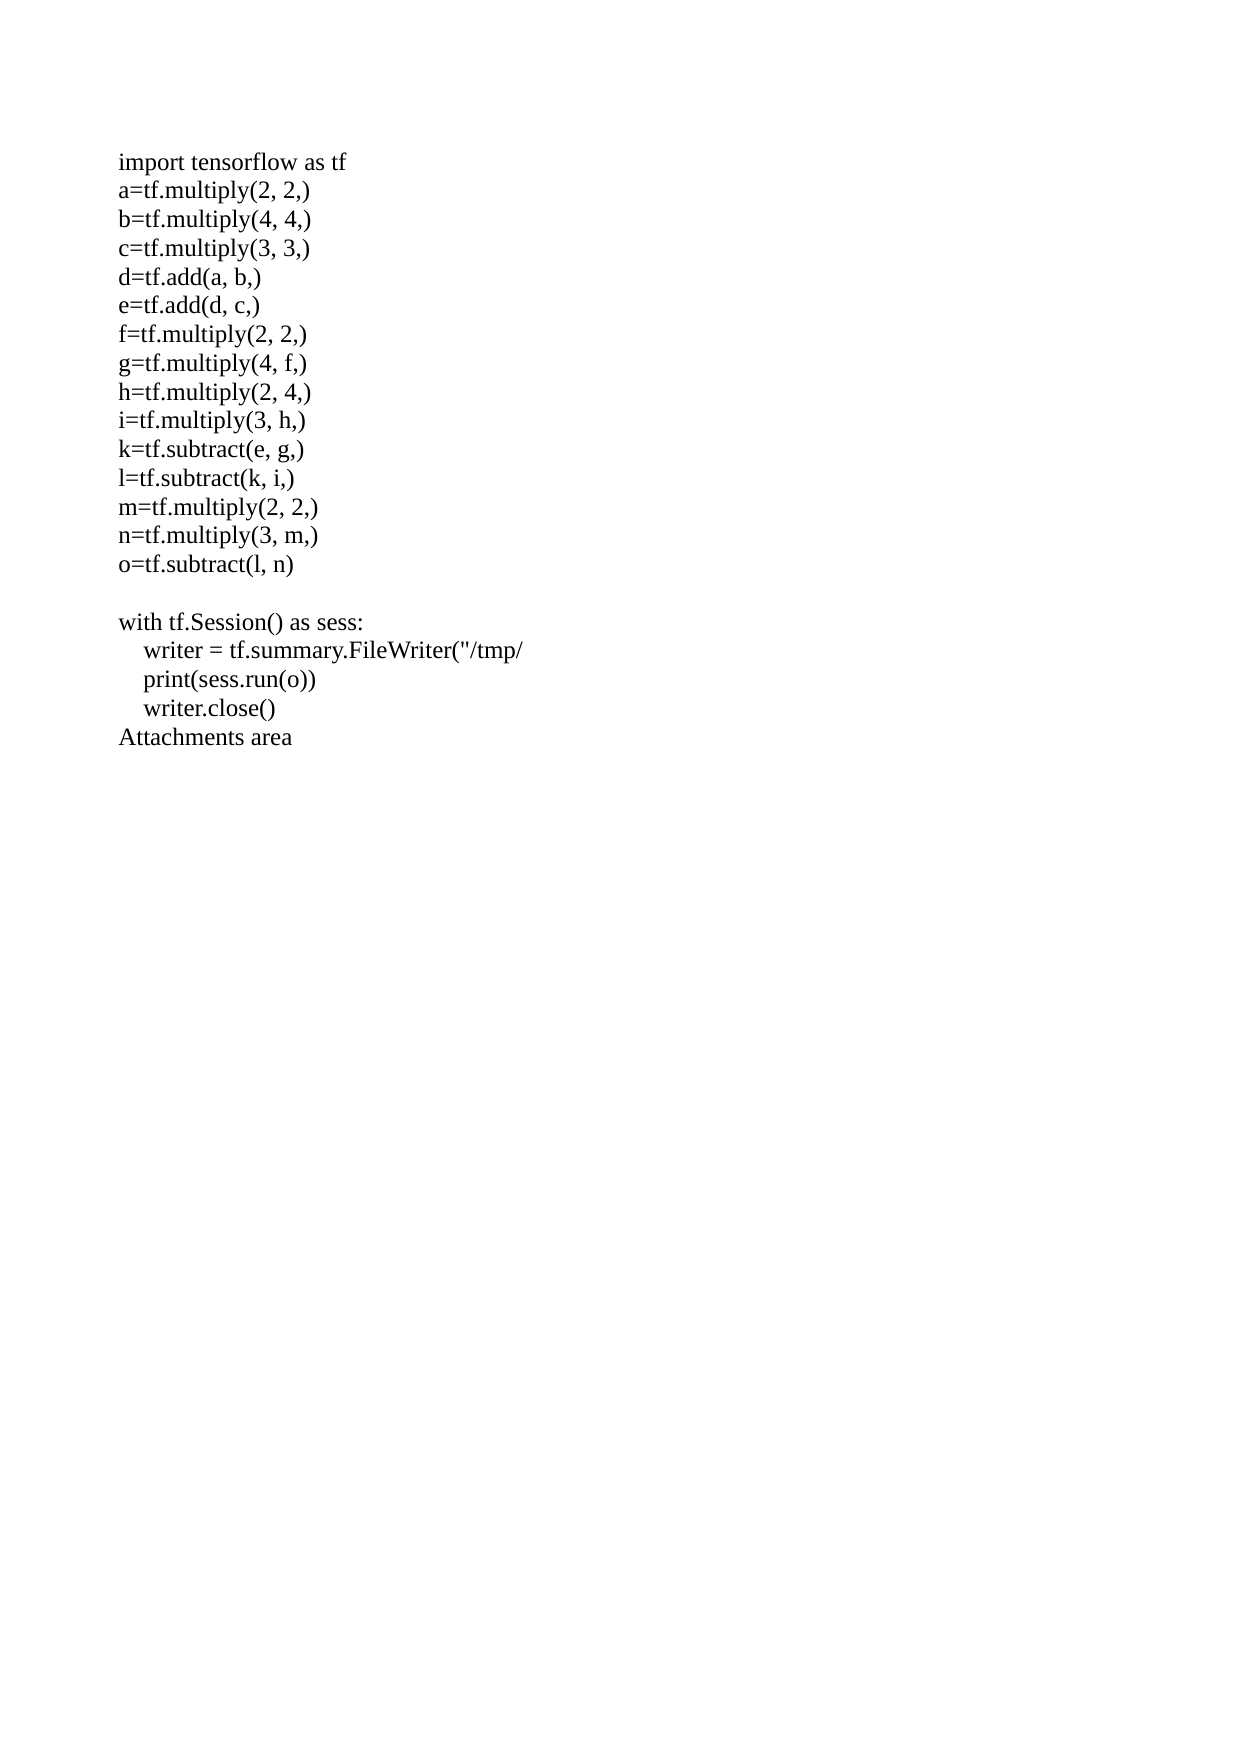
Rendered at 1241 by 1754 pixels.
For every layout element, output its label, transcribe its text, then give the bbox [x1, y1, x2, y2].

text import tensorflow as tf a=tf.multiply(2, 2,) b=tf.multiply(4, 4,) c=tf.multiply(3, 3,) d=tf.add(a, b,) e=tf.add(d, c,) f=tf.multiply(2, 2,) g=tf.multiply(4, f,) h=tf.multiply(2, 4,) i=tf.multiply(3, h,) k=tf.subtract(e, g,) l=tf.subtract(k, i,) m=tf.multiply(2, 2,) n=tf.multiply(3, m,) o=tf.subtract(l, n) with tf.Session() as sess: writer = tf.summary.FileWriter("/tmp/ print(sess.run(o)) writer.close() [118, 147, 1122, 722]
text Attachments area [118, 722, 1122, 751]
